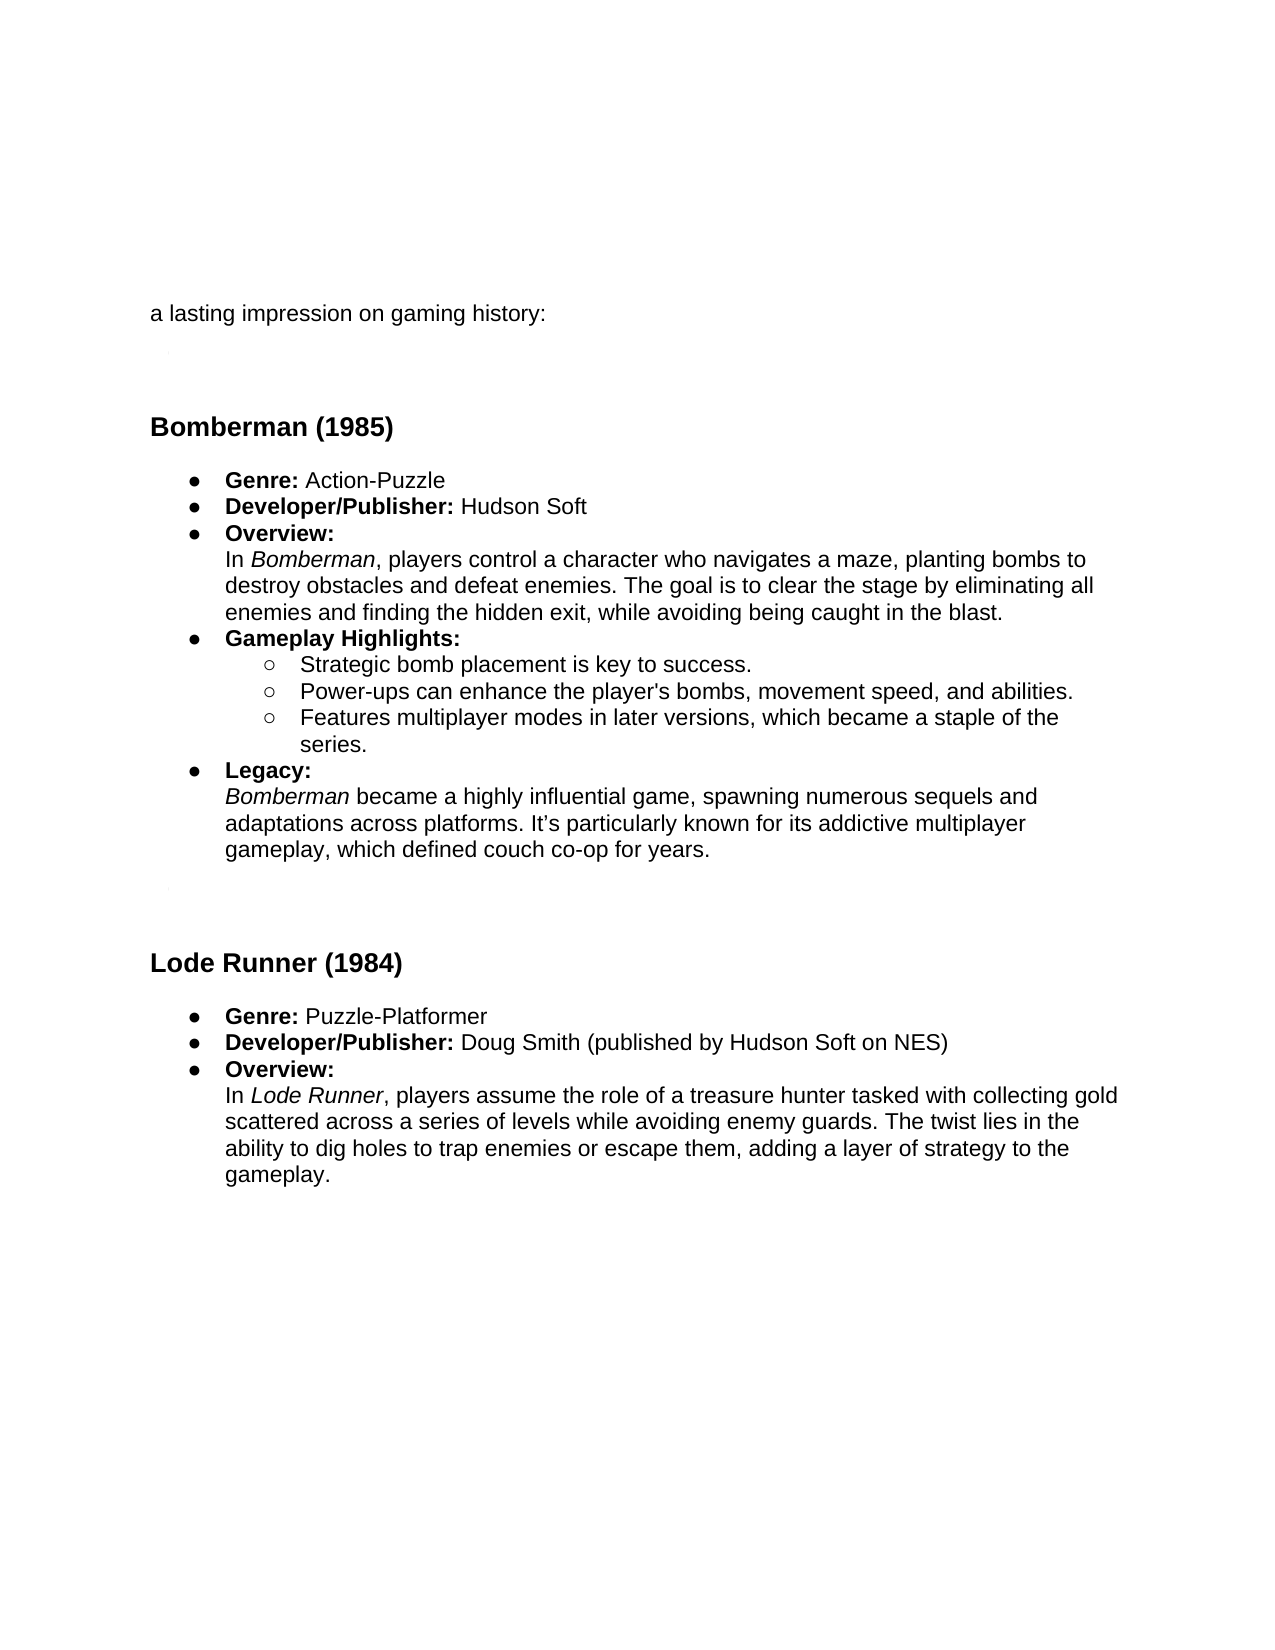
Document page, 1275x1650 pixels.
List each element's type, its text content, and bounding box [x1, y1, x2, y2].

text a lasting impression on gaming history: [150, 300, 1125, 326]
list Genre: Action-Puzzle [187, 467, 1125, 493]
list Genre: Puzzle-Platformer [187, 1003, 1125, 1029]
subtitle Lode Runner (1984) [150, 947, 1125, 978]
list Legacy: Bomberman became a highly influential game, spawning numerous sequels and adaptations across platforms. It’s particularly known for its addictive multiplayer gameplay, which defined couch co-op for years. [187, 757, 1125, 862]
list Developer/Publisher: Hudson Soft [187, 493, 1125, 520]
list Overview: In Bomberman, players control a character who navigates a maze, planting bombs to destroy obstacles and defeat enemies. The goal is to clear the stage by eliminating all enemies and finding the hidden exit, while avoiding being caught in the blast. [187, 520, 1125, 625]
list Developer/Publisher: Doug Smith (published by Hudson Soft on NES) [187, 1029, 1125, 1056]
list Gameplay Highlights: [187, 625, 1125, 651]
list Strategic bomb placement is key to success. [262, 651, 1125, 678]
list Power-ups can enhance the player's bombs, movement speed, and abilities. [262, 678, 1125, 704]
subtitle Bomberman (1985) [150, 411, 1125, 442]
list Overview: In Lode Runner, players assume the role of a treasure hunter tasked with collecting gold scattered across a series of levels while avoiding enemy guards. The twist lies in the ability to dig holes to trap enemies or escape them, adding a layer of strategy to the gameplay. [187, 1056, 1125, 1187]
list Features multiplayer modes in later versions, which became a staple of the series. [262, 704, 1125, 757]
